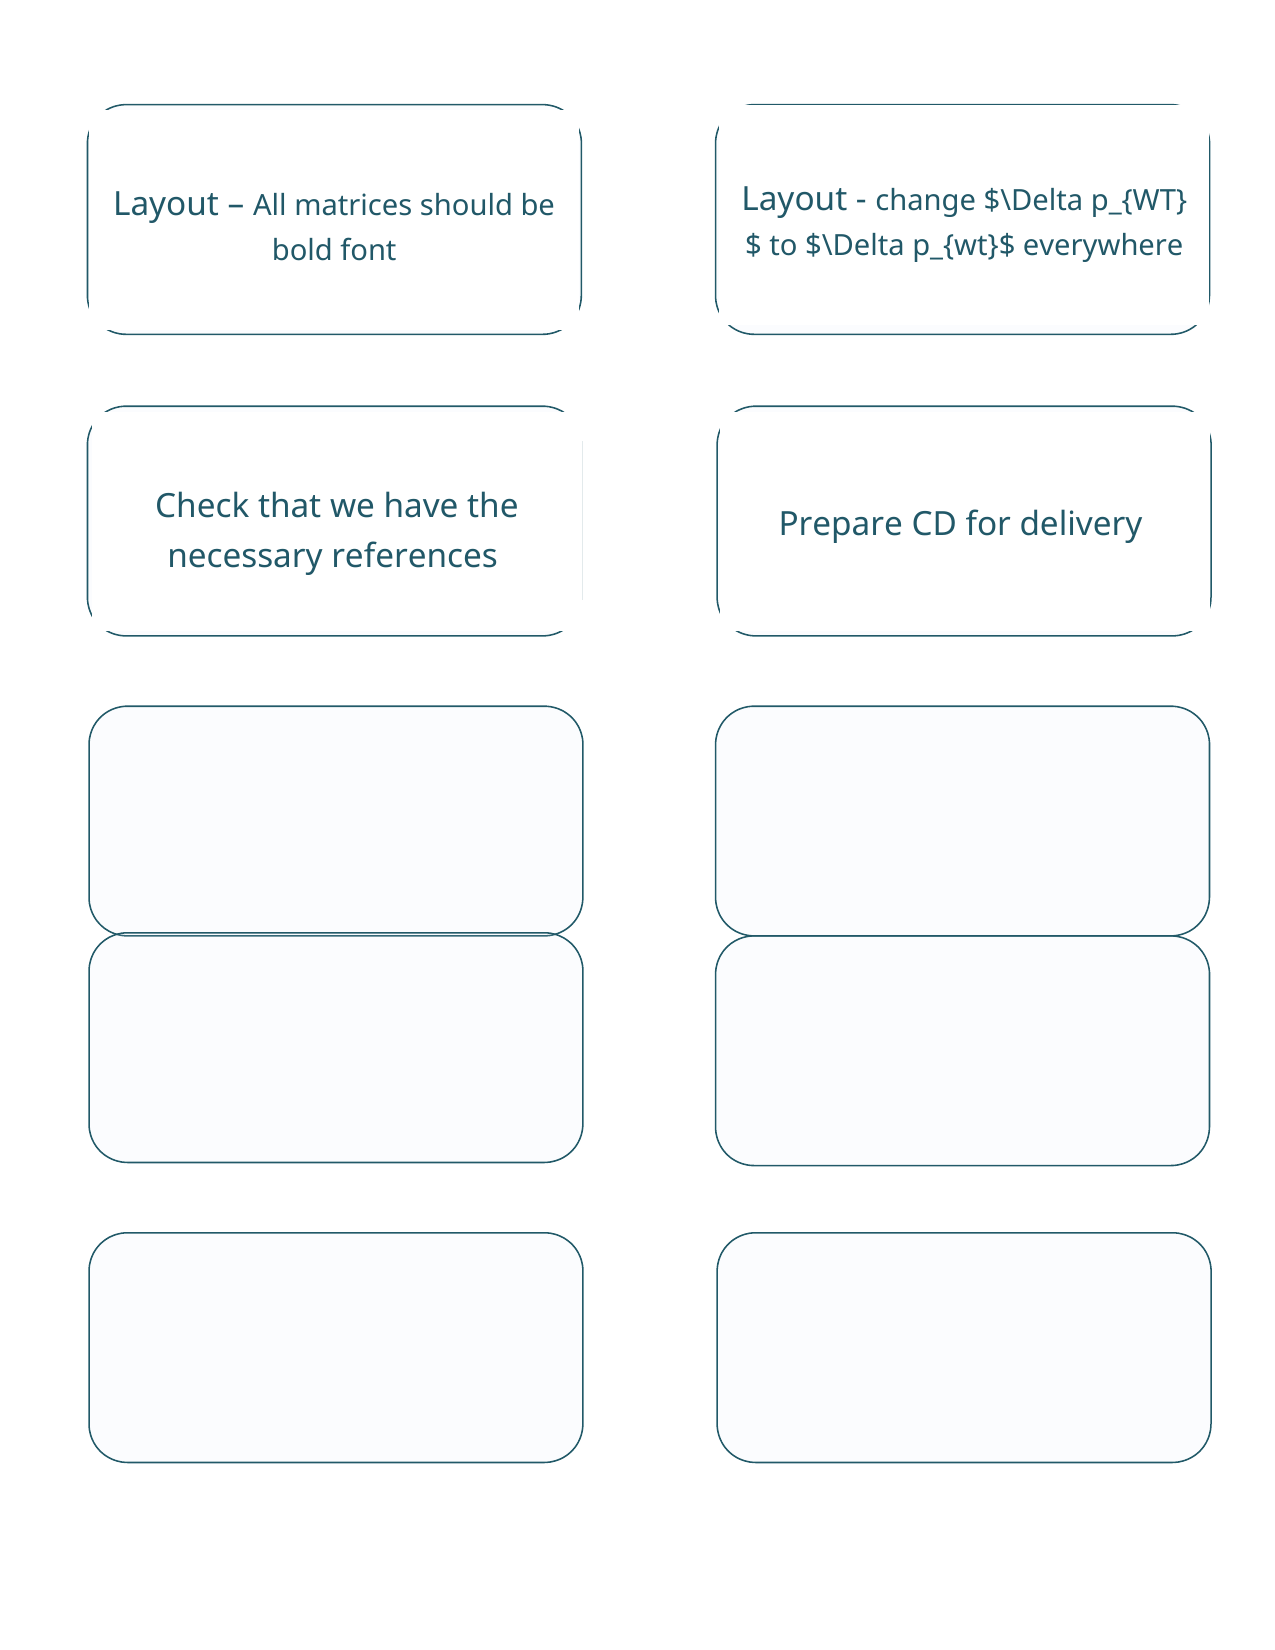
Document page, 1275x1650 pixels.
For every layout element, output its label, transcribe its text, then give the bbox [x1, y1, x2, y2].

text Prepare CD for delivery [735, 500, 1195, 546]
text Layout - change $\Delta p_{WT}$ to $\Delta p_{wt}$ everywhere [734, 175, 1194, 264]
text Check that we have the necessary references [107, 481, 567, 577]
text Layout – All matrices should be bold font [104, 180, 564, 269]
